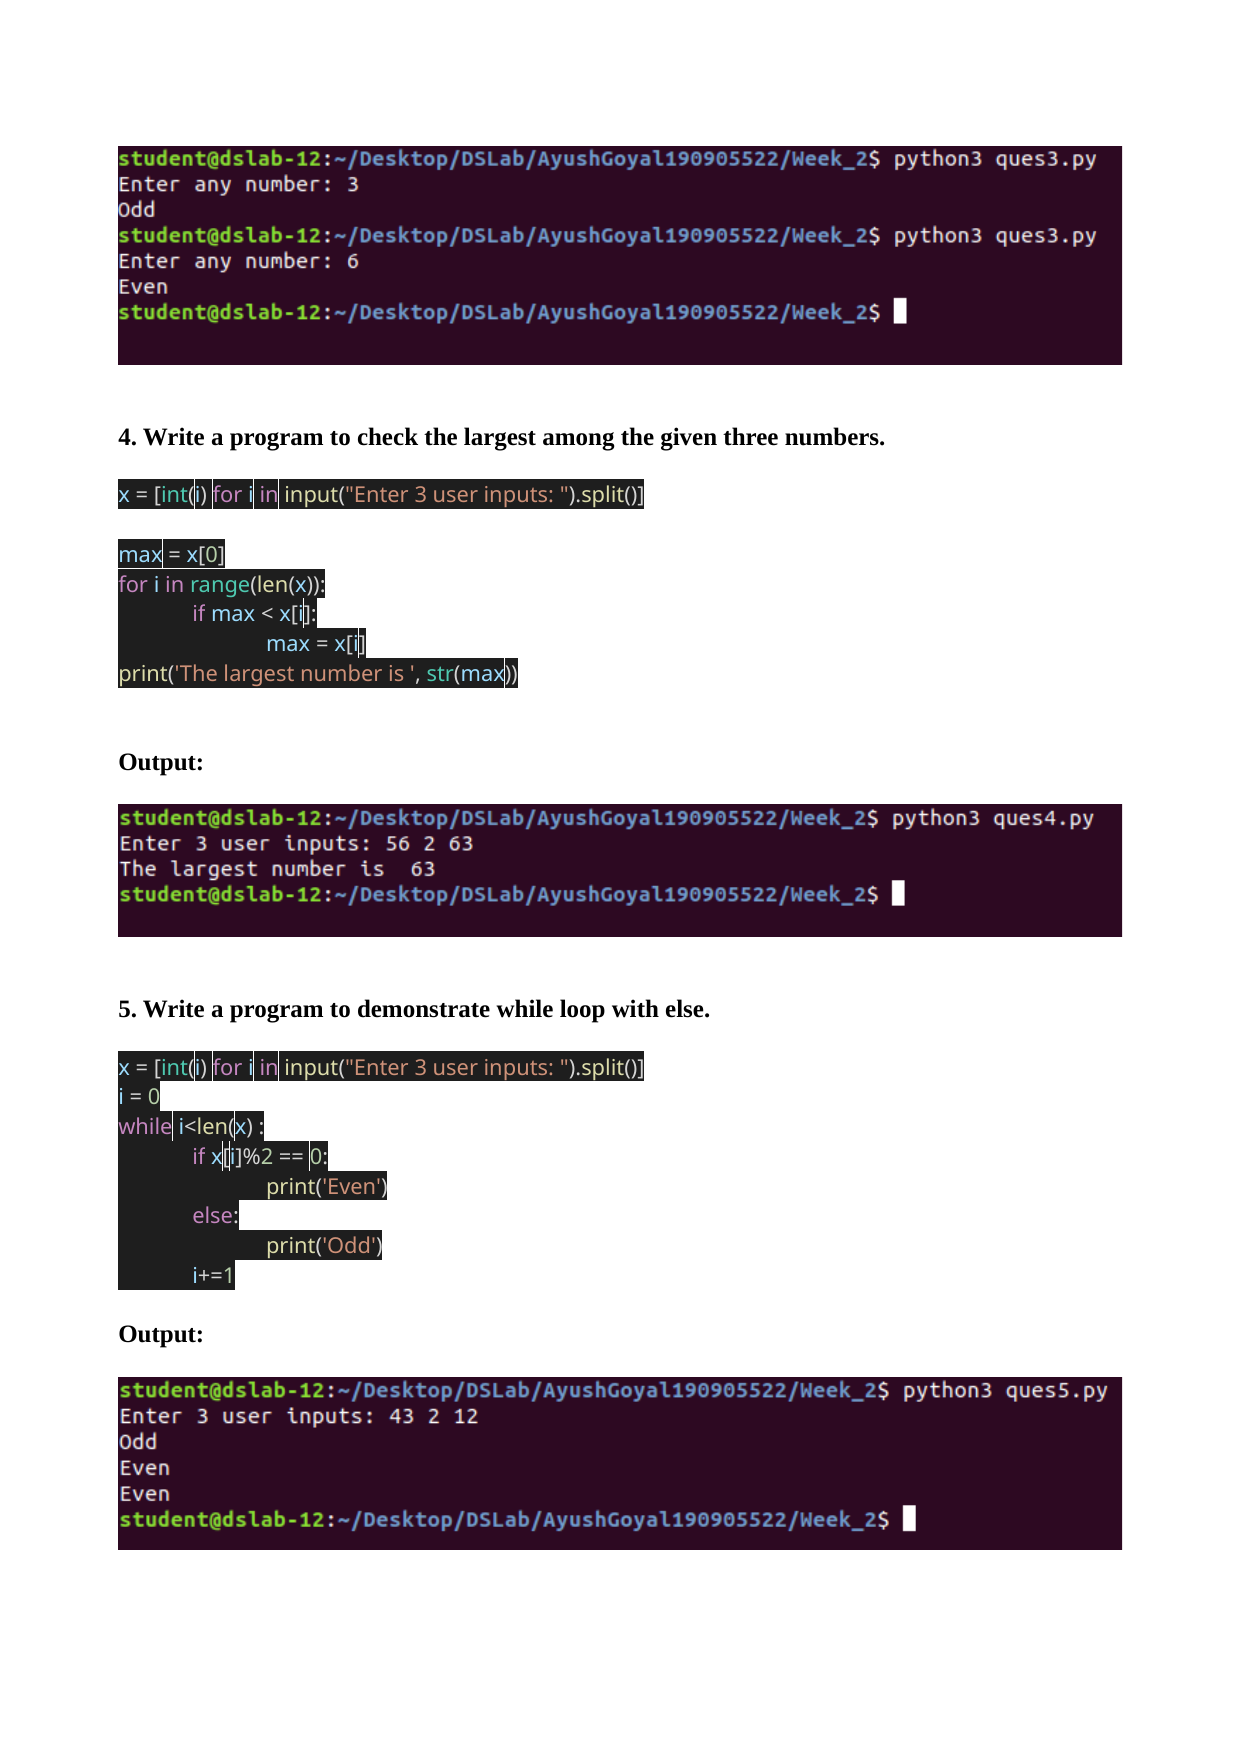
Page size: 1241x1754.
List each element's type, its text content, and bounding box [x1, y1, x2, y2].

text 5. Write a program to demonstrate while loop with else. [118, 994, 1122, 1023]
picture [118, 804, 1123, 937]
text x = [int(i) for i in input("Enter 3 user inputs: ").split()] [118, 1051, 1122, 1081]
text else: [118, 1200, 1122, 1230]
text Output: [118, 1319, 1122, 1348]
text print('Even') [118, 1171, 1122, 1200]
text print('Odd') [118, 1230, 1122, 1260]
text print('The largest number is ', str(max)) [118, 658, 1122, 688]
text if max < x[i]: [118, 598, 1122, 628]
text for i in range(len(x)): [118, 568, 1122, 598]
text max = x[i] [118, 628, 1122, 658]
text i = 0 [118, 1081, 1122, 1111]
text if x[i]%2 == 0: [118, 1141, 1122, 1171]
text max = x[0] [118, 539, 1122, 568]
text while i<len(x) : [118, 1111, 1122, 1141]
text Output: [118, 747, 1122, 776]
text x = [int(i) for i in input("Enter 3 user inputs: ").split()] [118, 479, 1122, 509]
picture [118, 146, 1123, 365]
text i+=1 [118, 1260, 1122, 1290]
text 4. Write a program to check the largest among the given three numbers. [118, 422, 1122, 451]
picture [118, 1377, 1123, 1550]
